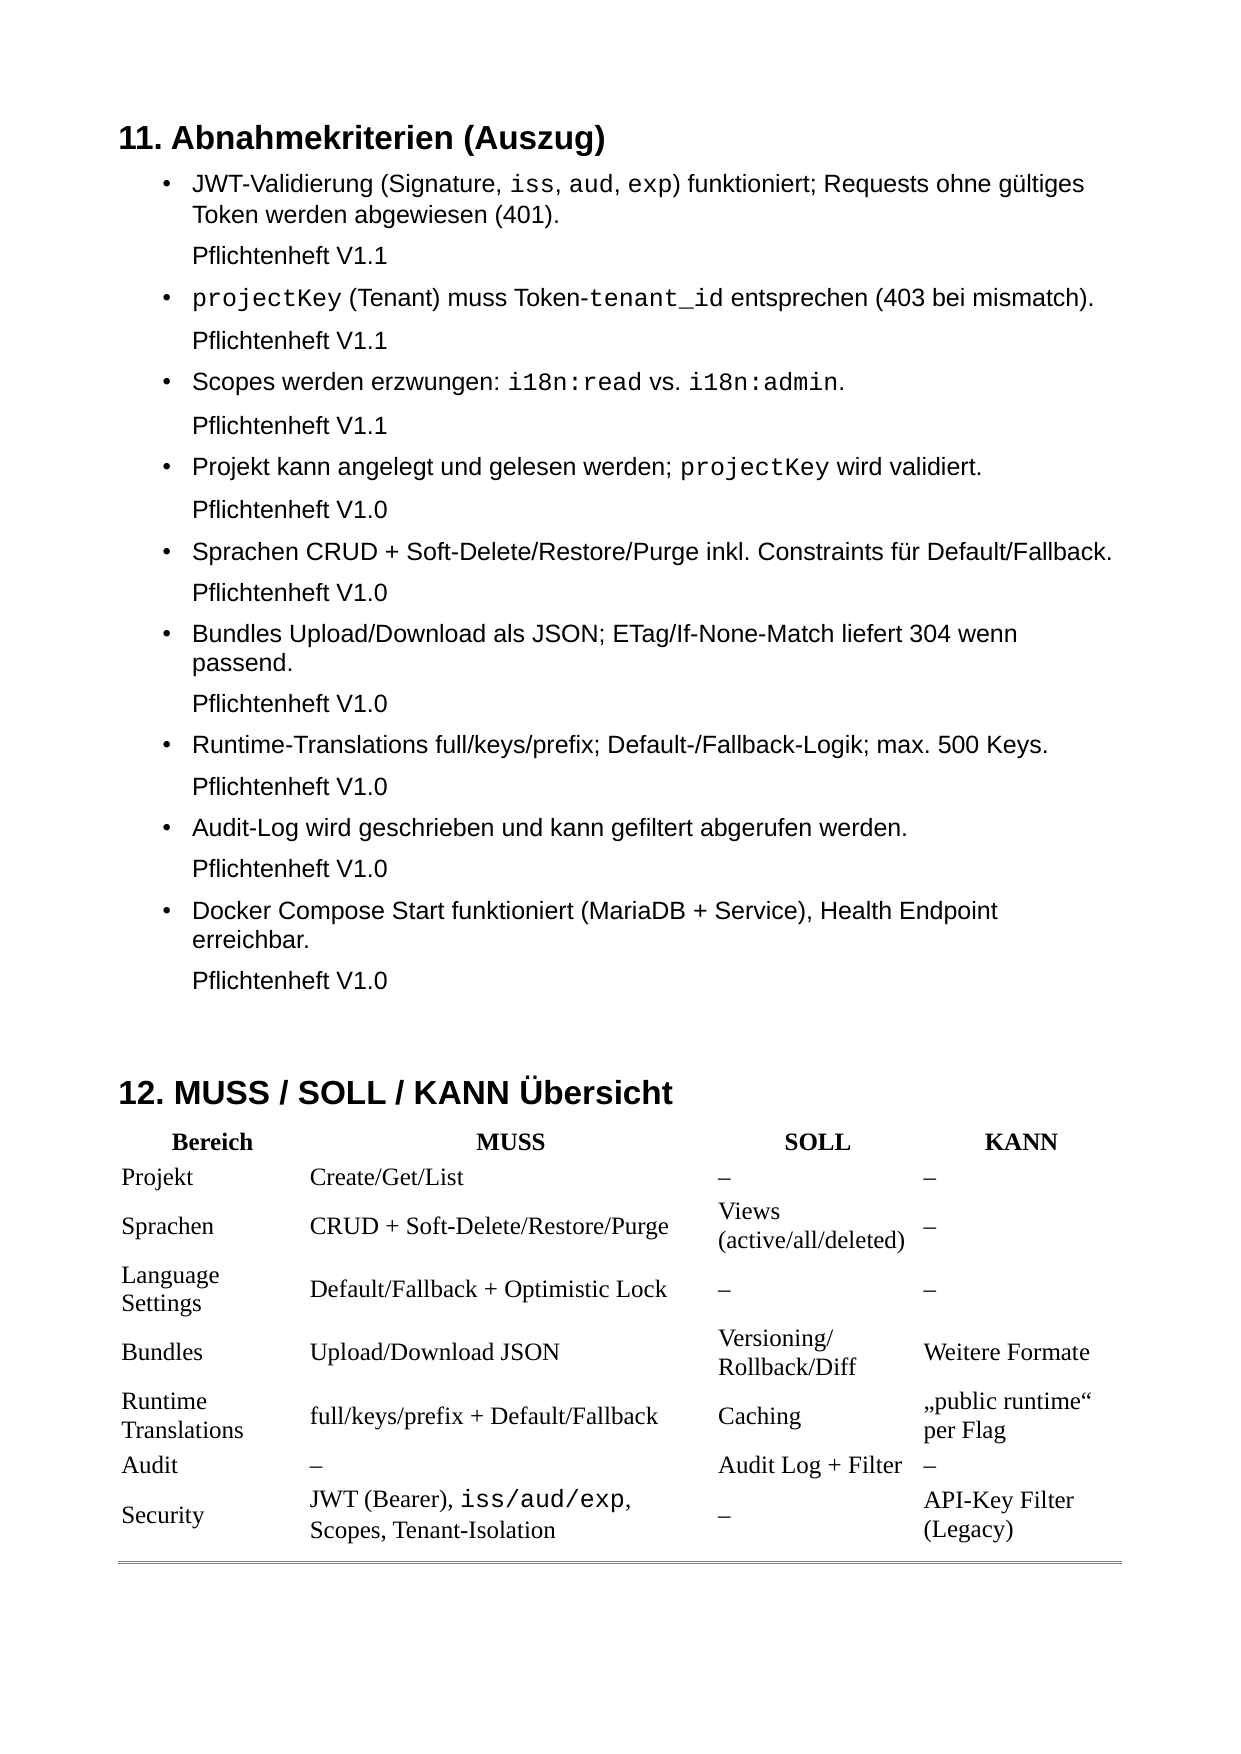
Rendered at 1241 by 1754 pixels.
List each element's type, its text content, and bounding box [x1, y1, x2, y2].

table_cell – [715, 1159, 920, 1193]
list Pflichtenheft V1.1 [162, 241, 1122, 270]
table_cell Language Settings [118, 1257, 307, 1320]
list Bundles Upload/Download als JSON; ETag/If-None-Match liefert 304 wenn passend. [162, 619, 1122, 677]
list Sprachen CRUD + Soft-Delete/Restore/Purge inkl. Constraints für Default/Fallback. [162, 537, 1122, 565]
table_cell JWT (Bearer), iss/aud/exp, Scopes, Tenant-Isolation [307, 1481, 715, 1547]
list Runtime-Translations full/keys/prefix; Default-/Fallback-Logik; max. 500 Keys. [162, 731, 1122, 759]
list Pflichtenheft V1.0 [162, 495, 1122, 524]
list Projekt kann angelegt und gelesen werden; projectKey wird validiert. [162, 452, 1122, 483]
list Pflichtenheft V1.0 [162, 966, 1122, 994]
table_cell Create/Get/List [307, 1159, 715, 1193]
table_cell Weitere Formate [920, 1320, 1122, 1383]
list Pflichtenheft V1.0 [162, 772, 1122, 801]
table_cell „public runtime“ per Flag [920, 1384, 1122, 1447]
table_cell – [920, 1447, 1122, 1481]
table_header Bereich [118, 1124, 307, 1159]
table_cell Views (active/all/deleted) [715, 1194, 920, 1257]
table_cell CRUD + Soft-Delete/Restore/Purge [307, 1194, 715, 1257]
table_cell Bundles [118, 1320, 307, 1383]
table_cell Runtime Translations [118, 1384, 307, 1447]
list Pflichtenheft V1.0 [162, 854, 1122, 883]
table_cell – [715, 1481, 920, 1547]
table_cell Default/Fallback + Optimistic Lock [307, 1257, 715, 1320]
list Audit-Log wird geschrieben und kann gefiltert abgerufen werden. [162, 813, 1122, 842]
table_cell – [307, 1447, 715, 1481]
table_cell Caching [715, 1384, 920, 1447]
table_cell Audit [118, 1447, 307, 1481]
list Docker Compose Start funktioniert (MariaDB + Service), Health Endpoint erreichbar. [162, 896, 1122, 953]
table_cell Projekt [118, 1159, 307, 1193]
table_header MUSS [307, 1124, 715, 1159]
list Scopes werden erzwungen: i18n:read vs. i18n:admin. [162, 367, 1122, 398]
subtitle 12. MUSS / SOLL / KANN Übersicht [118, 1073, 1122, 1112]
list JWT-Validierung (Signature, iss, aud, exp) funktioniert; Requests ohne gültiges Token werden abgewiesen (401). [162, 169, 1122, 229]
table_cell Security [118, 1481, 307, 1547]
table_cell – [920, 1159, 1122, 1193]
list Pflichtenheft V1.1 [162, 411, 1122, 439]
table_header SOLL [715, 1124, 920, 1159]
list Pflichtenheft V1.0 [162, 578, 1122, 607]
table_header KANN [920, 1124, 1122, 1159]
table_cell API-Key Filter (Legacy) [920, 1481, 1122, 1547]
table_cell full/keys/prefix + Default/Fallback [307, 1384, 715, 1447]
list Pflichtenheft V1.1 [162, 326, 1122, 355]
subtitle 11. Abnahmekriterien (Auszug) [118, 118, 1122, 157]
table_cell – [920, 1257, 1122, 1320]
list projectKey (Tenant) muss Token-tenant_id entsprechen (403 bei mismatch). [162, 282, 1122, 313]
table_cell – [920, 1194, 1122, 1257]
table_cell Audit Log + Filter [715, 1447, 920, 1481]
list Pflichtenheft V1.0 [162, 689, 1122, 718]
table_cell Sprachen [118, 1194, 307, 1257]
table_cell Versioning/Rollback/Diff [715, 1320, 920, 1383]
table_cell Upload/Download JSON [307, 1320, 715, 1383]
table_cell – [715, 1257, 920, 1320]
